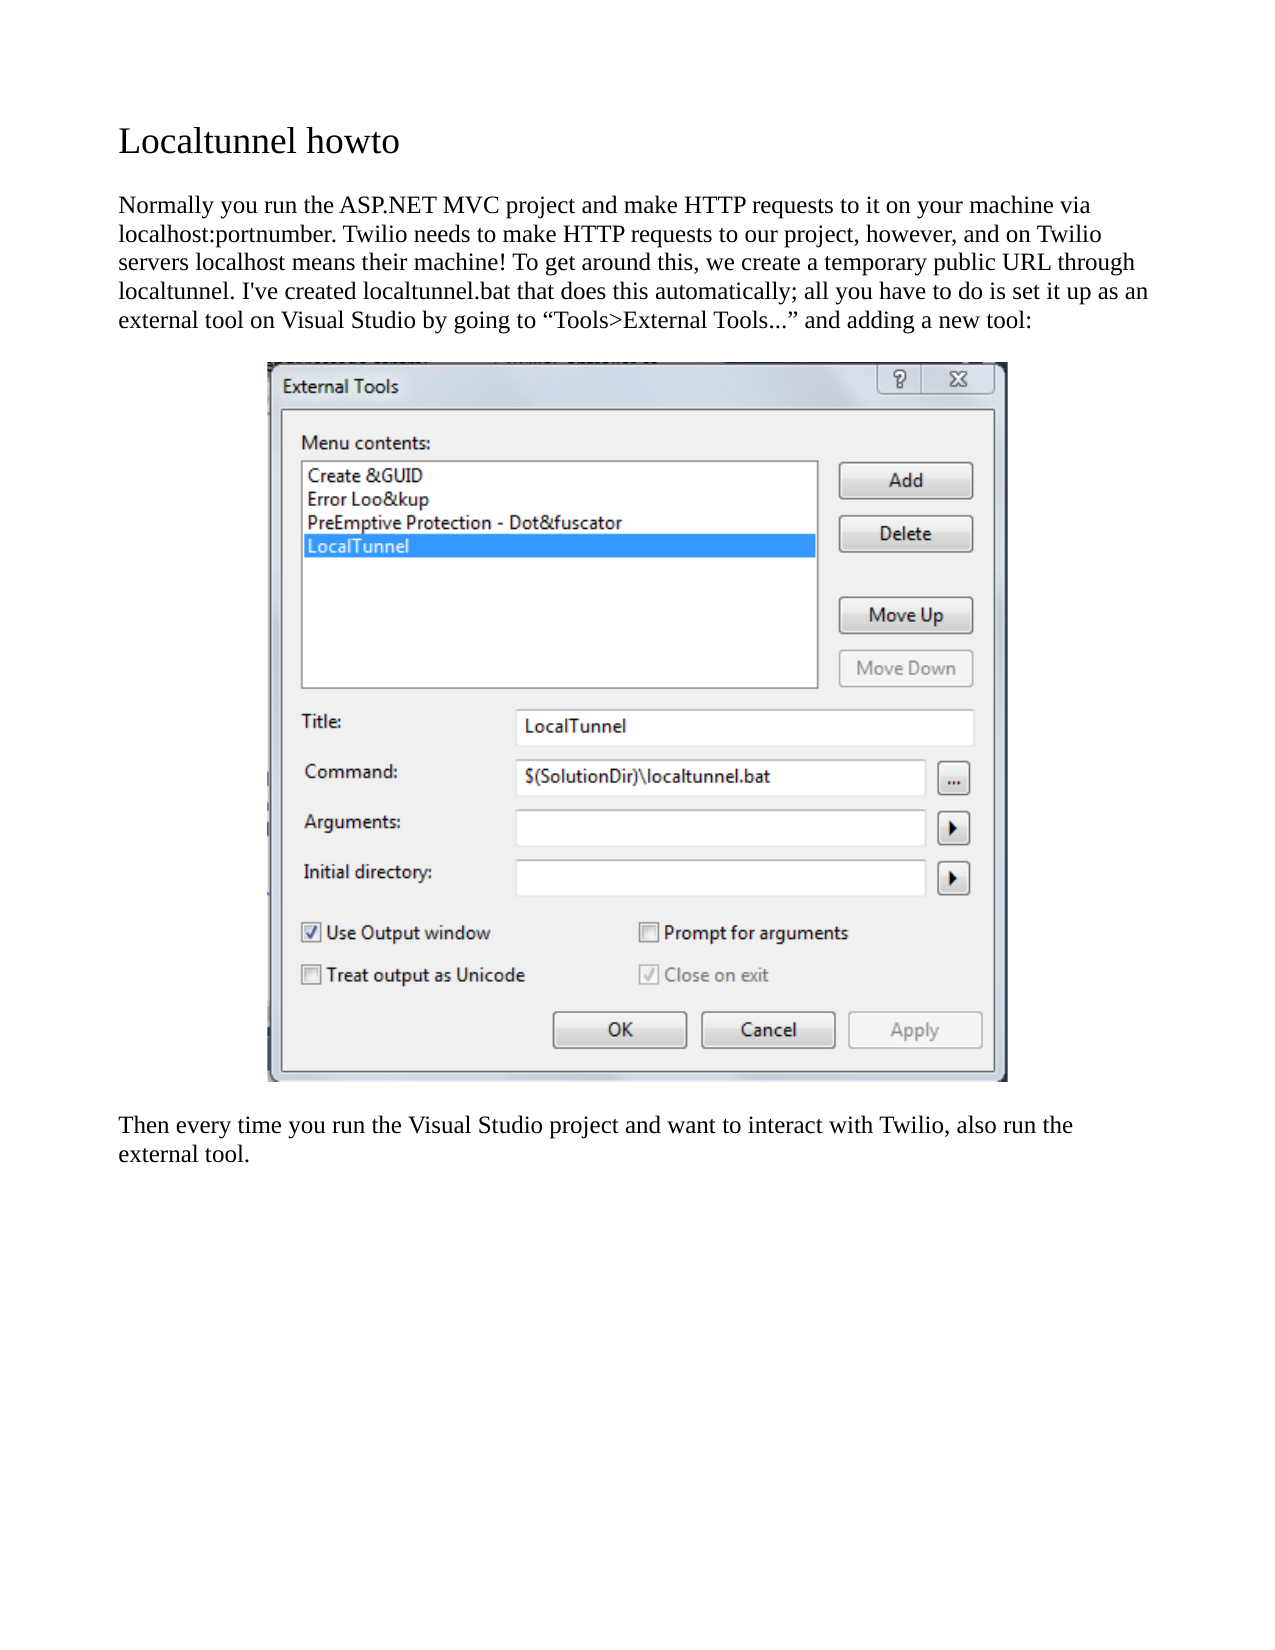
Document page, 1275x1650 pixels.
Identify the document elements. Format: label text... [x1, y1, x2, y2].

text Then every time you run the Visual Studio project and want to interact with Twilio, also run the external tool. [118, 1110, 1157, 1167]
picture [267, 362, 1008, 1082]
text Localtunnel howto [118, 118, 1157, 161]
text Normally you run the ASP.NET MVC project and make HTTP requests to it on your machine via localhost:portnumber. Twilio needs to make HTTP requests to our project, however, and on Twilio servers localhost means their machine! To get around this, we create a temporary public URL through localtunnel. I've created localtunnel.bat that does this automatically; all you have to do is set it up as an external tool on Visual Studio by going to “Tools>External Tools...” and adding a new tool: [118, 190, 1157, 334]
